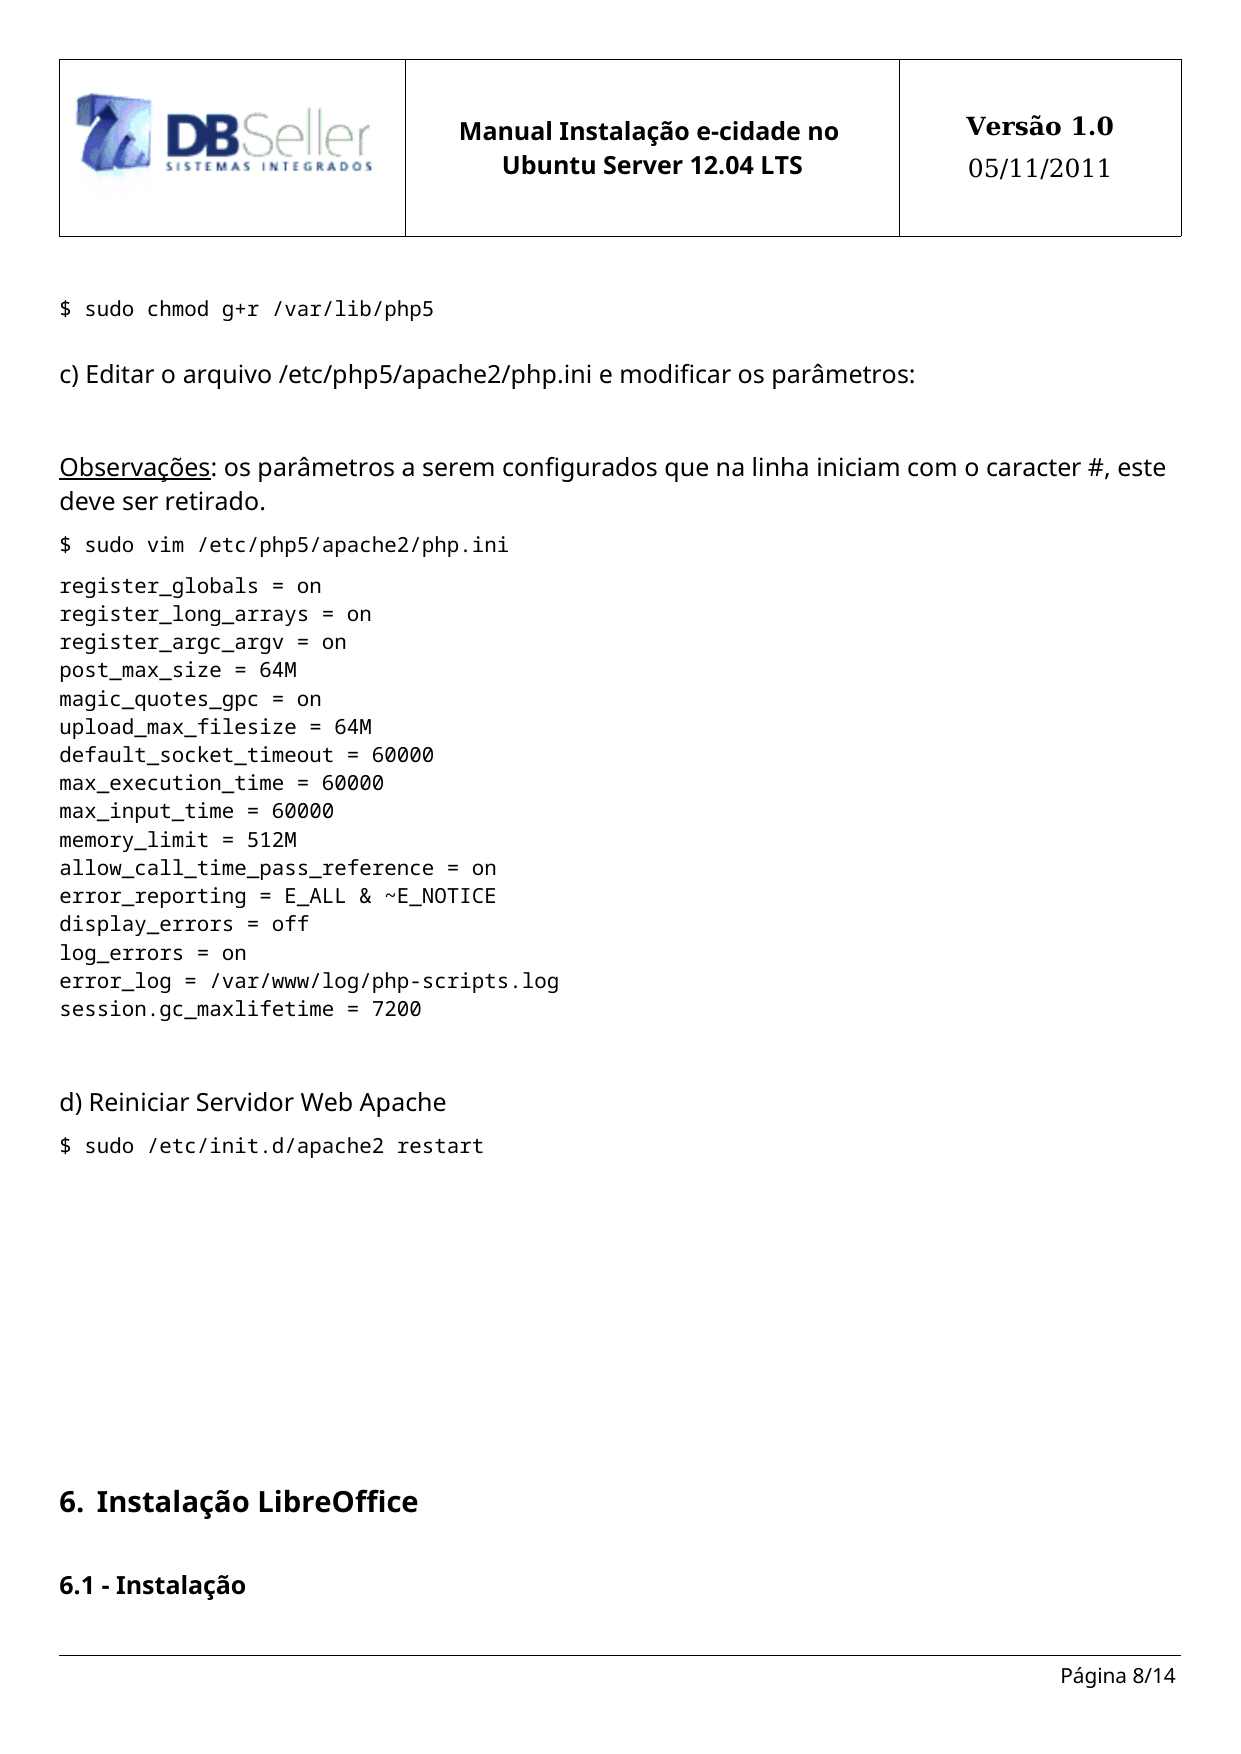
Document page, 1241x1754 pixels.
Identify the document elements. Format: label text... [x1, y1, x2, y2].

text memory_limit = 512M [59, 825, 1181, 853]
text error_log = /var/www/log/php-scripts.log [59, 966, 1181, 994]
text Observações: os parâmetros a serem configurados que na linha iniciam com o caracter #, este deve ser retirado. [59, 450, 1181, 518]
text max_input_time = 60000 [59, 797, 1181, 825]
text $ sudo vim /etc/php5/apache2/php.ini [59, 530, 1181, 558]
text default_socket_timeout = 60000 [59, 740, 1181, 768]
text magic_quotes_gpc = on [59, 684, 1181, 712]
picture [73, 92, 380, 201]
text $ sudo /etc/init.d/apache2 restart [59, 1131, 1181, 1159]
text session.gc_maxlifetime = 7200 [59, 994, 1181, 1022]
text register_argc_argv = on [59, 627, 1181, 656]
text 6.1 - Instalação [59, 1568, 1181, 1602]
text c) Editar o arquivo /etc/php5/apache2/php.ini e modificar os parâmetros: [59, 357, 1181, 391]
text error_reporting = E_ALL & ~E_NOTICE [59, 881, 1181, 909]
text allow_call_time_pass_reference = on [59, 853, 1181, 881]
text register_long_arrays = on [59, 599, 1181, 627]
text post_max_size = 64M [59, 656, 1181, 684]
text log_errors = on [59, 938, 1181, 966]
text display_errors = off [59, 909, 1181, 938]
text register_globals = on [59, 571, 1181, 599]
text $ sudo chmod g+r /var/lib/php5 [59, 294, 1181, 323]
text d) Reiniciar Servidor Web Apache [59, 1085, 1181, 1119]
text upload_max_filesize = 64M [59, 712, 1181, 740]
list Instalação LibreOffice [59, 1481, 1181, 1521]
text max_execution_time = 60000 [59, 768, 1181, 797]
